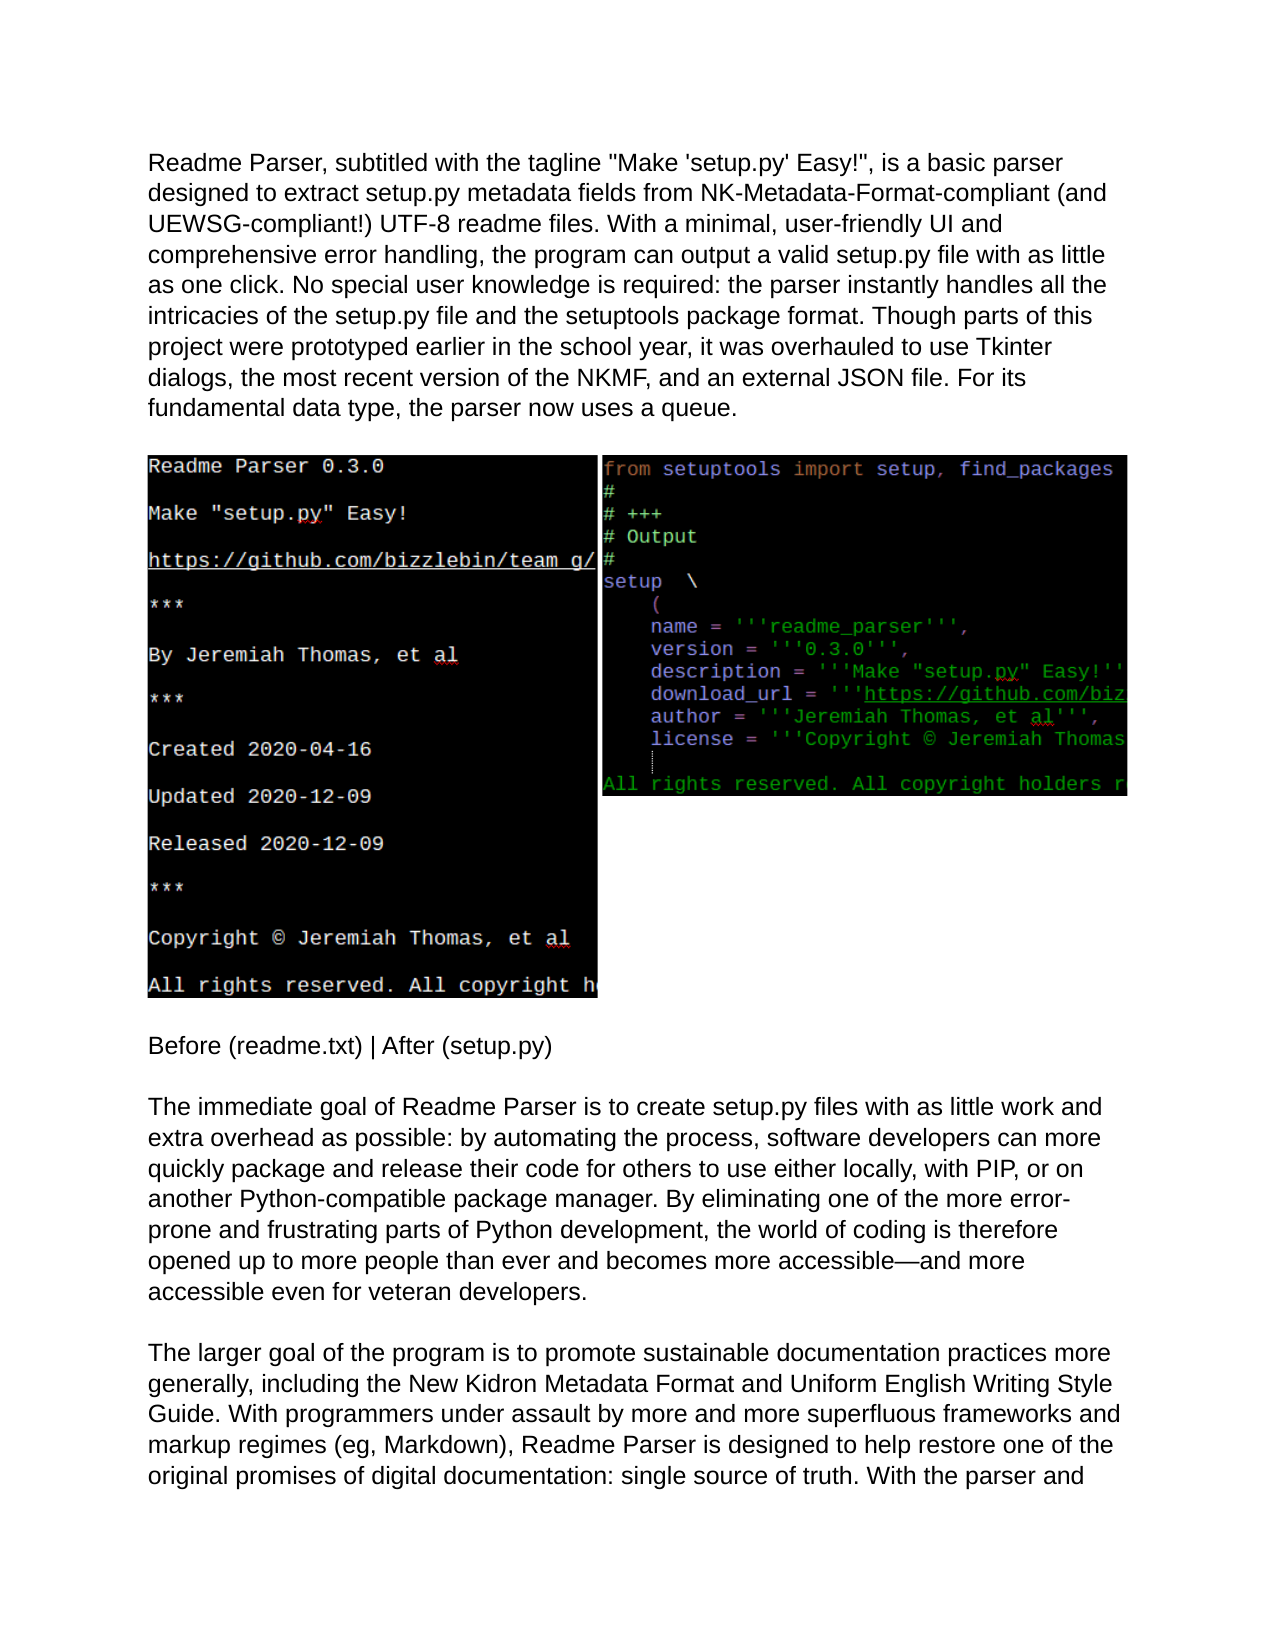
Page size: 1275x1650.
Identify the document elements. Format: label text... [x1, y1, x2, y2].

picture [602, 455, 1128, 796]
text Before (readme.txt) | After (setup.py) [148, 1031, 1127, 1059]
picture [147, 455, 598, 998]
text The larger goal of the program is to promote sustainable documentation practices more generally, including the New Kidron Metadata Format and Uniform English Writing Style Guide. With programmers under assault by more and more superfluous frameworks and markup regimes (eg, Markdown), Readme Parser is designed to help restore one of the original promises of digital documentation: single source of truth. With the parser and [148, 1338, 1127, 1489]
text Readme Parser, subtitled with the tagline "Make 'setup.py' Easy!", is a basic parser designed to extract setup.py metadata fields from NK-Metadata-Format-compliant (and UEWSG-compliant!) UTF-8 readme files. With a minimal, user-friendly UI and comprehensive error handling, the program can output a valid setup.py file with as little as one click. No special user knowledge is required: the parser instantly handles all the intricacies of the setup.py file and the setuptools package format. Though parts of this project were prototyped earlier in the school year, it was overhauled to use Tkinter dialogs, the most recent version of the NKMF, and an external JSON file. For its fundamental data type, the parser now uses a queue. [148, 148, 1127, 422]
text The immediate goal of Readme Parser is to create setup.py files with as little work and extra overhead as possible: by automating the process, software developers can more quickly package and release their code for others to use either locally, with PIP, or on another Python-compatible package manager. By eliminating one of the more error-prone and frustrating parts of Python development, the world of coding is therefore opened up to more people than ever and becomes more accessible—and more accessible even for veteran developers. [148, 1092, 1127, 1305]
